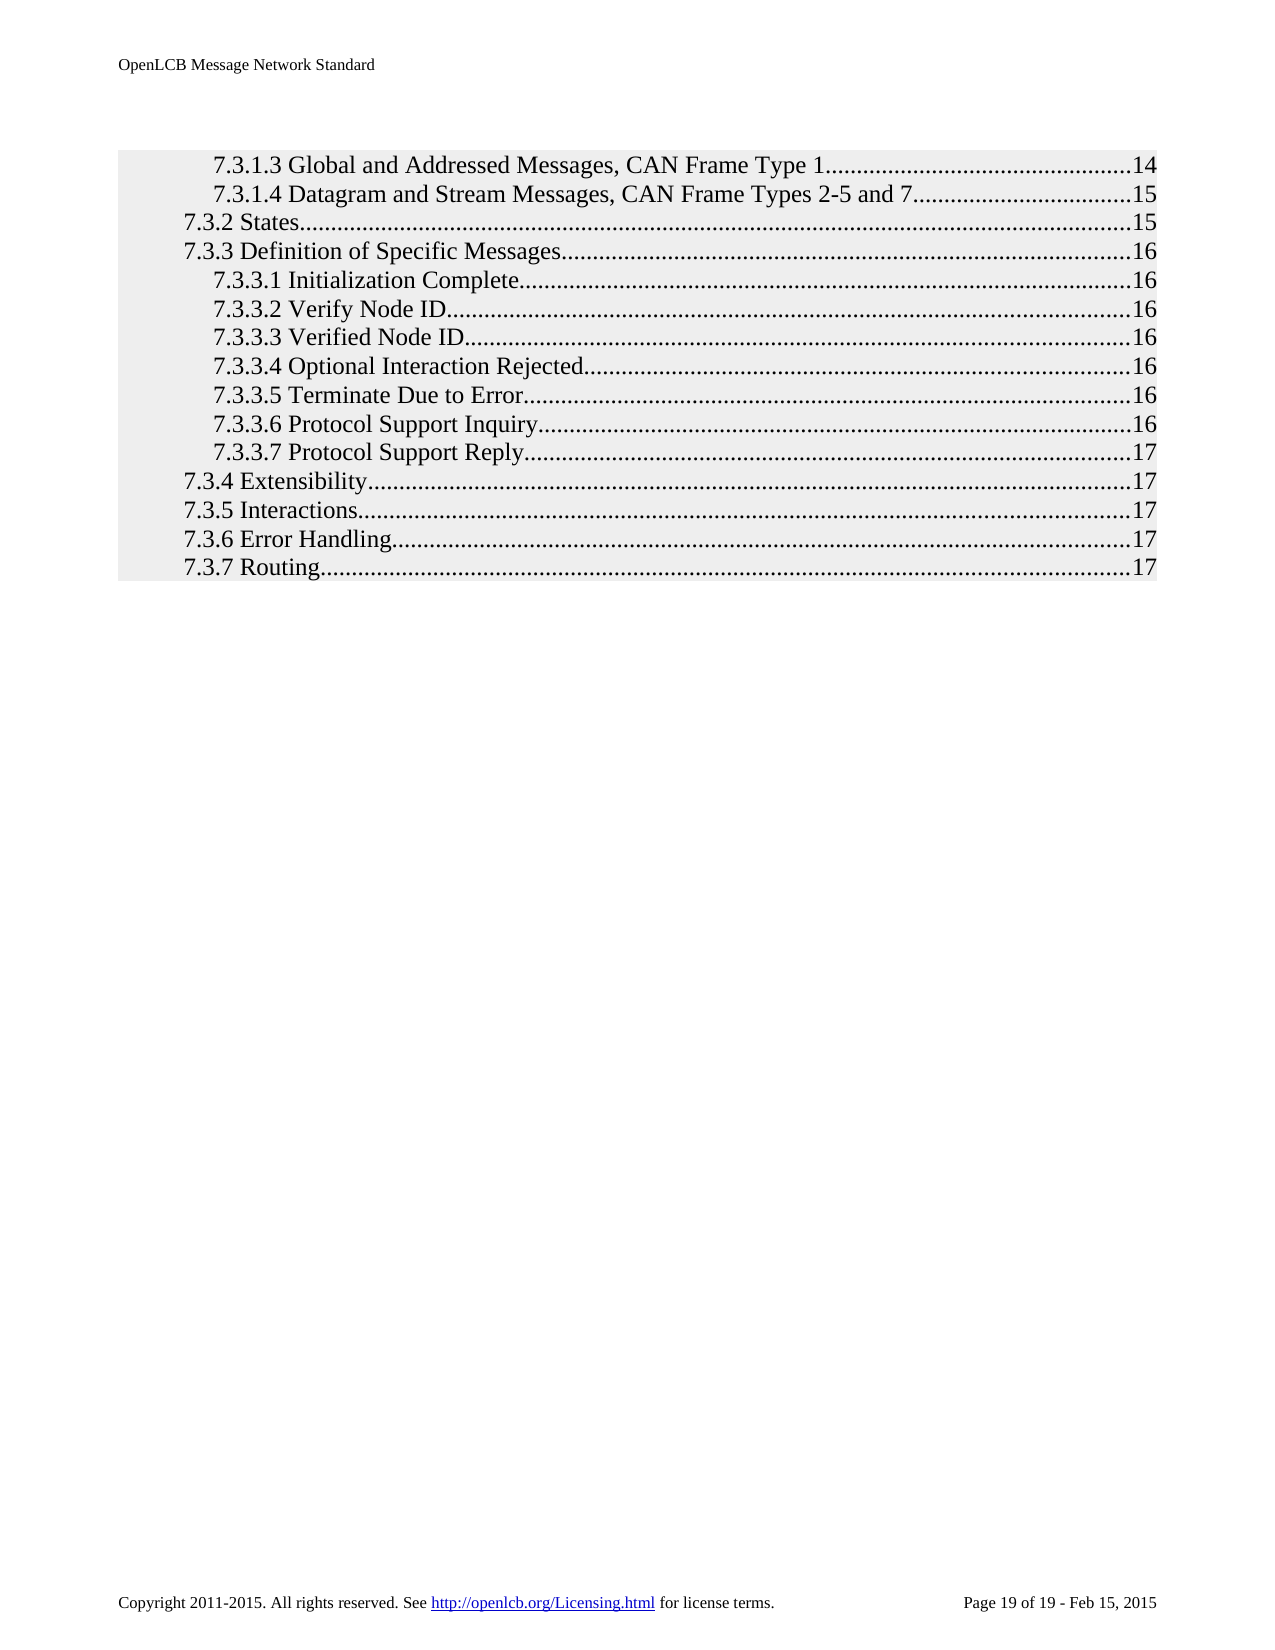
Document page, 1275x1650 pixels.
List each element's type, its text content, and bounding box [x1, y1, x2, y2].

text 7.3.3.3 Verified Node ID. 16 [207, 322, 1157, 351]
text 7.3.4 Extensibility 17 [177, 466, 1157, 495]
text 7.3.2 States 15 [177, 207, 1157, 236]
text 7.3.3.2 Verify Node ID 16 [207, 294, 1157, 322]
text 7.3.7 Routing 17 [177, 552, 1157, 581]
text 7.3.6 Error Handling 17 [177, 524, 1157, 552]
text 7.3.3.5 Terminate Due to Error 16 [207, 380, 1157, 409]
text 7.3.1.3 Global and Addressed Messages, CAN Frame Type 1 14 [207, 150, 1157, 179]
text 7.3.3.6 Protocol Support Inquiry 16 [207, 409, 1157, 437]
text 7.3.3.4 Optional Interaction Rejected 16 [207, 351, 1157, 380]
text 7.3.3 Definition of Specific Messages 16 [177, 236, 1157, 265]
text 7.3.3.7 Protocol Support Reply 17 [207, 437, 1157, 466]
text 7.3.5 Interactions 17 [177, 495, 1157, 524]
text 7.3.3.1 Initialization Complete 16 [207, 265, 1157, 294]
text 7.3.1.4 Datagram and Stream Messages, CAN Frame Types 2-5 and 7 15 [207, 179, 1157, 207]
